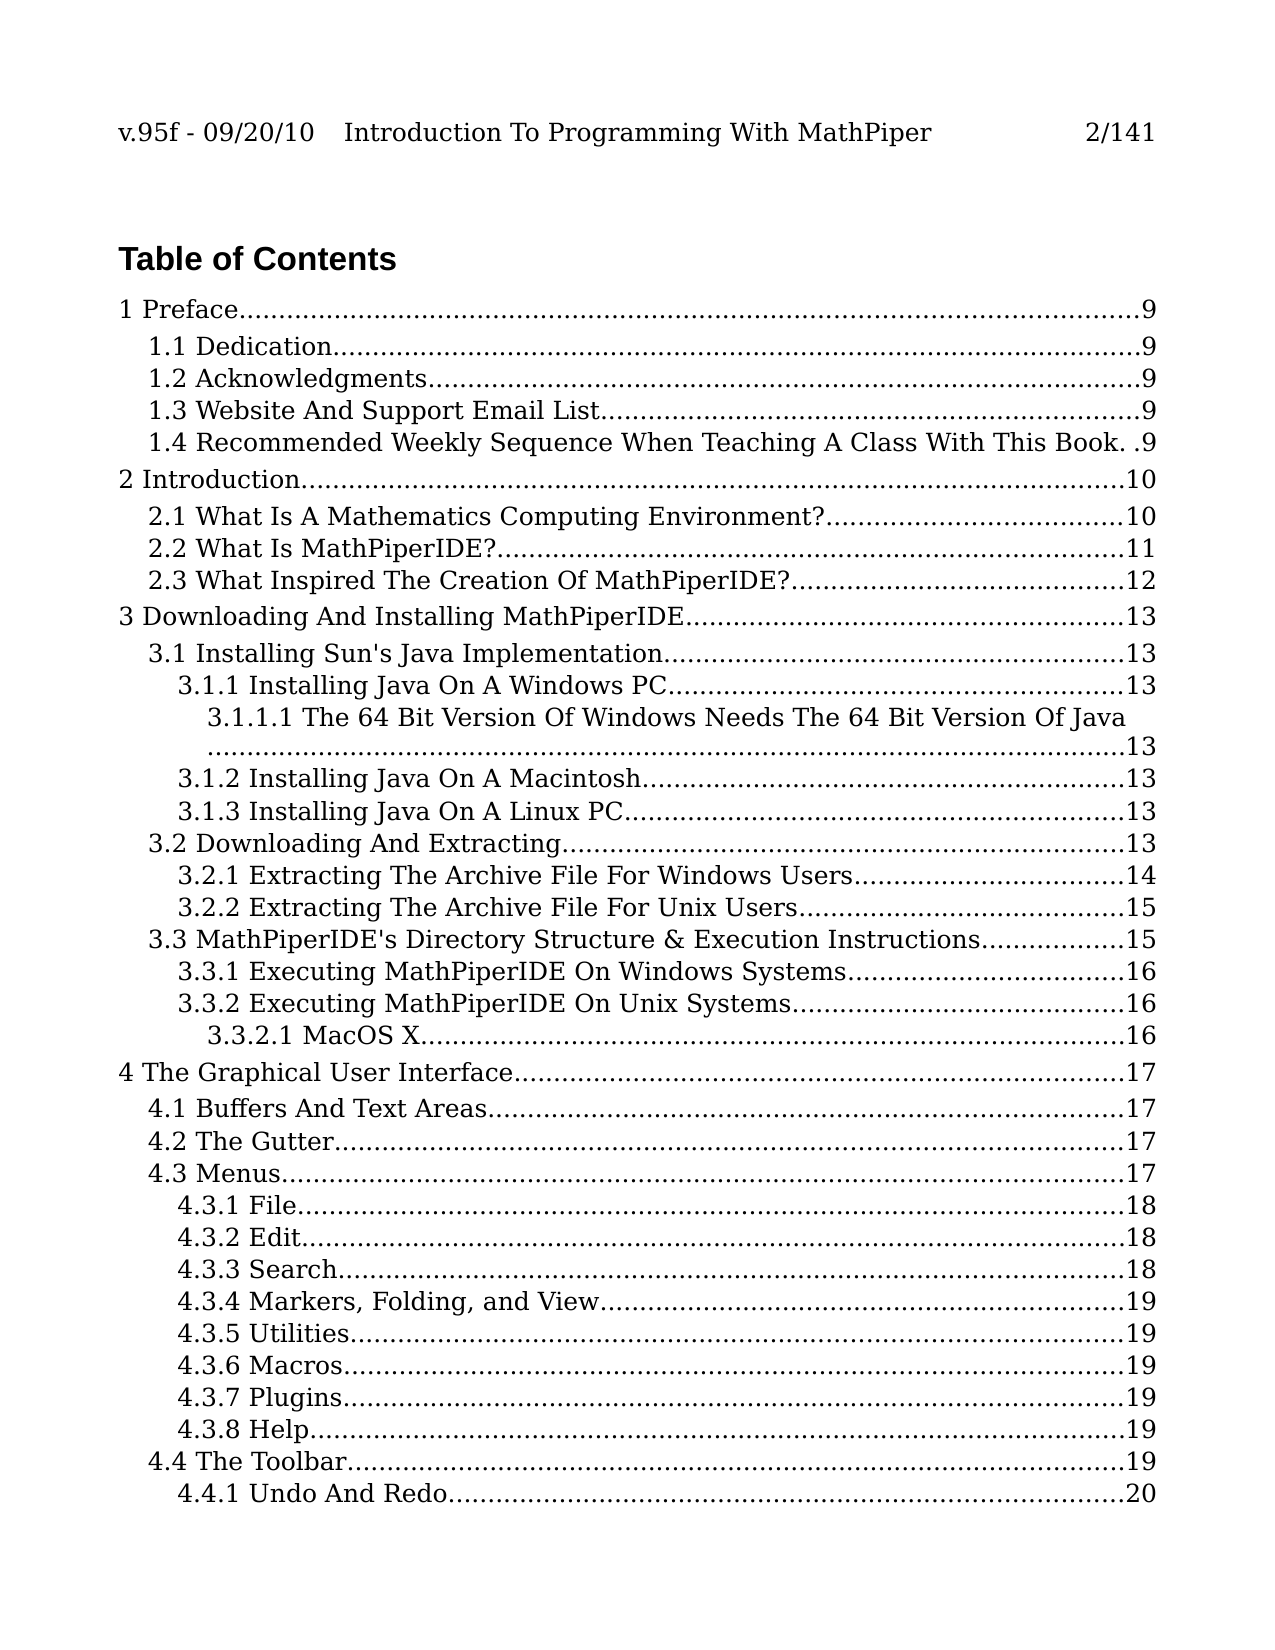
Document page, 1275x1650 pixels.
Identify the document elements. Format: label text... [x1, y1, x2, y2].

text 4.4 The Toolbar 19 [148, 1447, 1157, 1477]
text 3.3.2 Executing MathPiperIDE On Unix Systems 16 [177, 989, 1157, 1018]
text 4.2 The Gutter 17 [148, 1127, 1157, 1156]
text 4.4.1 Undo And Redo 20 [177, 1479, 1157, 1509]
text 1 Preface 9 [118, 295, 1157, 324]
text 3.2.1 Extracting The Archive File For Windows Users 14 [177, 861, 1157, 890]
text 4.3.6 Macros 19 [177, 1351, 1157, 1380]
text 3.1.3 Installing Java On A Linux PC 13 [177, 797, 1157, 826]
text 4.1 Buffers And Text Areas 17 [148, 1094, 1157, 1124]
text 3.2.2 Extracting The Archive File For Unix Users 15 [177, 893, 1157, 922]
text 2.2 What Is MathPiperIDE? 11 [148, 534, 1157, 563]
text 1.2 Acknowledgments 9 [148, 364, 1157, 393]
text 3.2 Downloading And Extracting 13 [148, 829, 1157, 858]
text 3.1.1 Installing Java On A Windows PC 13 [177, 671, 1157, 700]
text 3.1.1.1 The 64 Bit Version Of Windows Needs The 64 Bit Version Of Java 13 [207, 703, 1157, 762]
text 1.1 Dedication 9 [148, 332, 1157, 361]
text 1.4 Recommended Weekly Sequence When Teaching A Class With This Book 9 [148, 428, 1157, 457]
text 3.3 MathPiperIDE's Directory Structure & Execution Instructions 15 [148, 925, 1157, 954]
text 3.1.2 Installing Java On A Macintosh 13 [177, 764, 1157, 794]
text 3.1 Installing Sun's Java Implementation 13 [148, 639, 1157, 668]
text 4.3.7 Plugins 19 [177, 1383, 1157, 1412]
text 3.3.1 Executing MathPiperIDE On Windows Systems 16 [177, 957, 1157, 986]
text 4.3.1 File 18 [177, 1191, 1157, 1220]
text 4.3 Menus 17 [148, 1159, 1157, 1188]
text 4.3.5 Utilities 19 [177, 1319, 1157, 1348]
text 1.3 Website And Support Email List 9 [148, 396, 1157, 425]
text 4.3.8 Help 19 [177, 1415, 1157, 1444]
text 4.3.2 Edit 18 [177, 1223, 1157, 1252]
text 4 The Graphical User Interface 17 [118, 1058, 1157, 1087]
text 3.3.2.1 MacOS X 16 [207, 1021, 1157, 1050]
text 2.3 What Inspired The Creation Of MathPiperIDE? 12 [148, 566, 1157, 595]
subtitle Table of Contents [118, 239, 1157, 277]
text 2.1 What Is A Mathematics Computing Environment? 10 [148, 502, 1157, 531]
text 4.3.4 Markers, Folding, and View 19 [177, 1287, 1157, 1316]
text 3 Downloading And Installing MathPiperIDE 13 [118, 602, 1157, 632]
text 4.3.3 Search 18 [177, 1255, 1157, 1284]
text 2 Introduction 10 [118, 465, 1157, 494]
